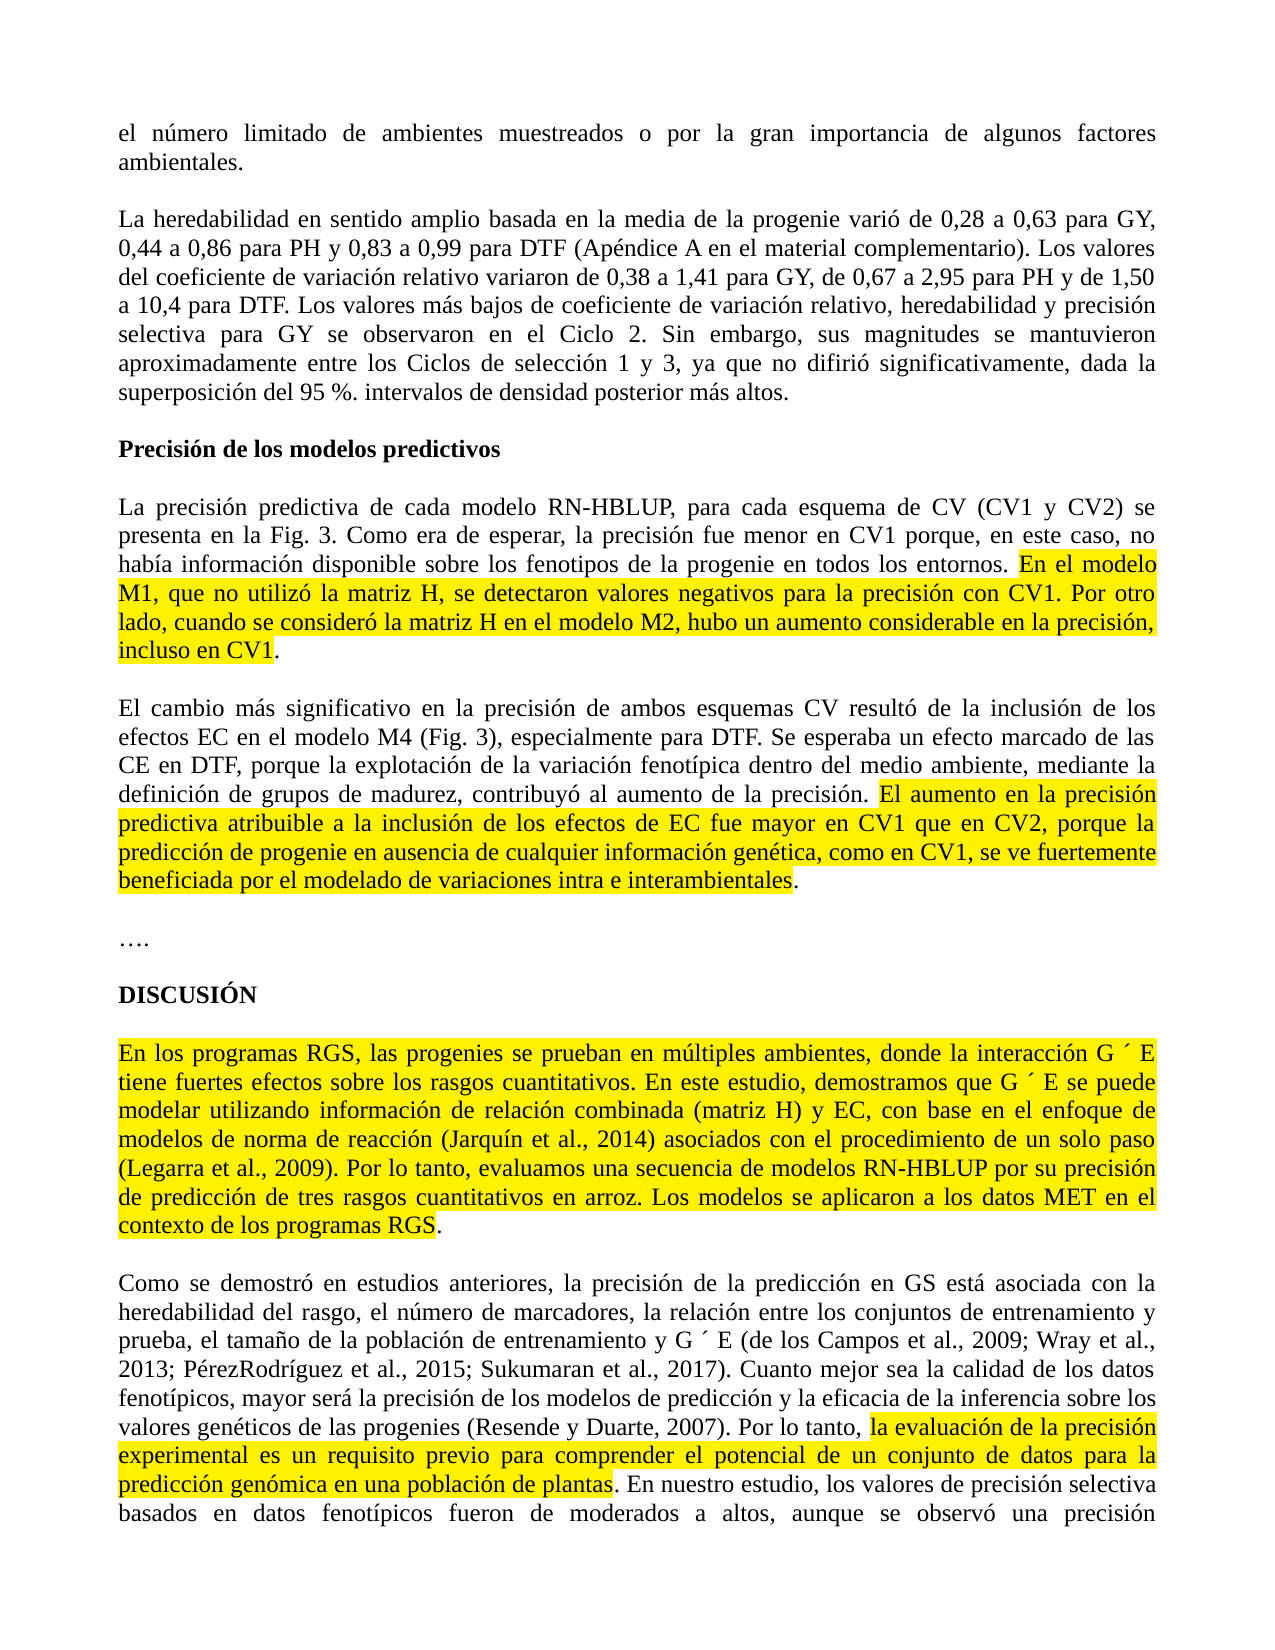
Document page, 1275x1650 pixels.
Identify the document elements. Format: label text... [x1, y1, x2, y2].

text el número limitado de ambientes muestreados o por la gran importancia de algunos factores ambientales. [118, 118, 1157, 176]
text En los programas RGS, las progenies se prueban en múltiples ambientes, donde la interacción G ´ E tiene fuertes efectos sobre los rasgos cuantitativos. En este estudio, demostramos que G ´ E se puede modelar utilizando información de relación combinada (matriz H) y EC, con base en el enfoque de modelos de norma de reacción (Jarquín et al., 2014) asociados con el procedimiento de un solo paso (Legarra et al., 2009). Por lo tanto, evaluamos una secuencia de modelos RN-HBLUP por su precisión de predicción de tres rasgos cuantitativos en arroz. Los modelos se aplicaron a los datos MET en el contexto de los programas RGS. [118, 1038, 1157, 1239]
text Como se demostró en estudios anteriores, la precisión de la predicción en GS está asociada con la heredabilidad del rasgo, el número de marcadores, la relación entre los conjuntos de entrenamiento y prueba, el tamaño de la población de entrenamiento y G ´ E (de los Campos et al., 2009; Wray et al., 2013; PérezRodríguez et al., 2015; Sukumaran et al., 2017). Cuanto mejor sea la calidad de los datos fenotípicos, mayor será la precisión de los modelos de predicción y la eficacia de la inferencia sobre los valores genéticos de las progenies (Resende y Duarte, 2007). Por lo tanto, la evaluación de la precisión experimental es un requisito previo para comprender el potencial de un conjunto de datos para la predicción genómica en una población de plantas. En nuestro estudio, los valores de precisión selectiva basados en datos fenotípicos fueron de moderados a altos, aunque se observó una precisión [118, 1268, 1157, 1527]
text La precisión predictiva de cada modelo RN-HBLUP, para cada esquema de CV (CV1 y CV2) se presenta en la Fig. 3. Como era de esperar, la precisión fue menor en CV1 porque, en este caso, no había información disponible sobre los fenotipos de la progenie en todos los entornos. En el modelo M1, que no utilizó la matriz H, se detectaron valores negativos para la precisión con CV1. Por otro lado, cuando se consideró la matriz H en el modelo M2, hubo un aumento considerable en la precisión, incluso en CV1. [118, 492, 1157, 664]
text DISCUSIÓN [118, 981, 1157, 1009]
text La heredabilidad en sentido amplio basada en la media de la progenie varió de 0,28 a 0,63 para GY, 0,44 a 0,86 para PH y 0,83 a 0,99 para DTF (Apéndice A en el material complementario). Los valores del coeficiente de variación relativo variaron de 0,38 a 1,41 para GY, de 0,67 a 2,95 para PH y de 1,50 a 10,4 para DTF. Los valores más bajos de coeficiente de variación relativo, heredabilidad y precisión selectiva para GY se observaron en el Ciclo 2. Sin embargo, sus magnitudes se mantuvieron aproximadamente entre los Ciclos de selección 1 y 3, ya que no difirió significativamente, dada la superposición del 95 %. intervalos de densidad posterior más altos. [118, 204, 1157, 406]
text El cambio más significativo en la precisión de ambos esquemas CV resultó de la inclusión de los efectos EC en el modelo M4 (Fig. 3), especialmente para DTF. Se esperaba un efecto marcado de las CE en DTF, porque la explotación de la variación fenotípica dentro del medio ambiente, mediante la definición de grupos de madurez, contribuyó al aumento de la precisión. El aumento en la precisión predictiva atribuible a la inclusión de los efectos de EC fue mayor en CV1 que en CV2, porque la predicción de progenie en ausencia de cualquier información genética, como en CV1, se ve fuertemente beneficiada por el modelado de variaciones intra e interambientales. [118, 693, 1157, 894]
text …. [118, 923, 1157, 952]
text Precisión de los modelos predictivos [118, 434, 1157, 463]
